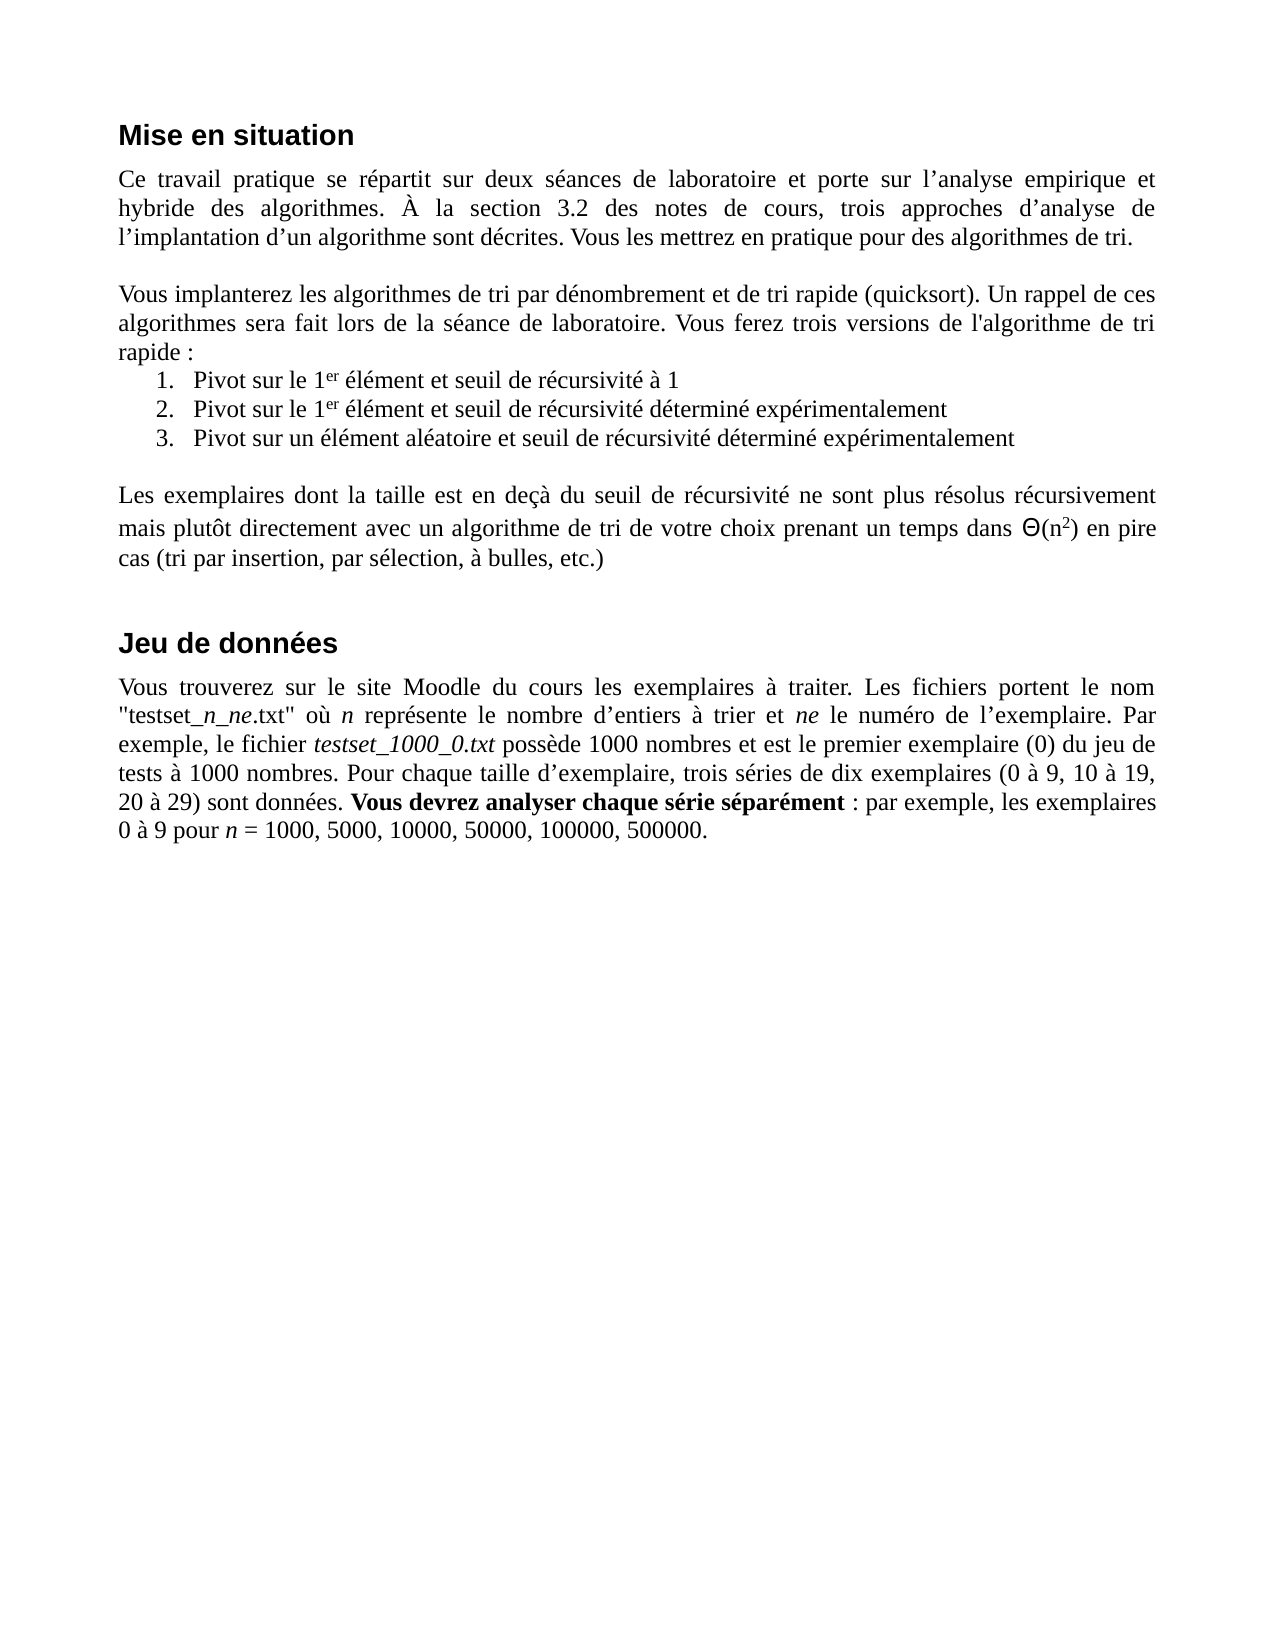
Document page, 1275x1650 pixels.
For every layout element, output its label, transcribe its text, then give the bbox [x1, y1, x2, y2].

subtitle Jeu de données [118, 626, 1157, 659]
list Pivot sur un élément aléatoire et seuil de récursivité déterminé expérimentalement [156, 423, 1157, 452]
subtitle Mise en situation [118, 118, 1157, 152]
text Vous implanterez les algorithmes de tri par dénombrement et de tri rapide (quicksort). Un rappel de ces algorithmes sera fait lors de la séance de laboratoire. Vous ferez trois versions de l'algorithme de tri rapide : [118, 279, 1157, 365]
text Ce travail pratique se répartit sur deux séances de laboratoire et porte sur l’analyse empirique et hybride des algorithmes. À la section 3.2 des notes de cours, trois approches d’analyse de l’implantation d’un algorithme sont décrites. Vous les mettrez en pratique pour des algorithmes de tri. [118, 164, 1157, 250]
text Les exemplaires dont la taille est en deçà du seuil de récursivité ne sont plus résolus récursivement mais plutôt directement avec un algorithme de tri de votre choix prenant un temps dans Θ(n2) en pire cas (tri par insertion, par sélection, à bulles, etc.) [118, 480, 1157, 572]
list Pivot sur le 1er élément et seuil de récursivité déterminé expérimentalement [156, 394, 1157, 423]
list Pivot sur le 1er élément et seuil de récursivité à 1 [156, 365, 1157, 394]
text Vous trouverez sur le site Moodle du cours les exemplaires à traiter. Les fichiers portent le nom "testset_n_ne.txt" où n représente le nombre d’entiers à trier et ne le numéro de l’exemplaire. Par exemple, le fichier testset_1000_0.txt possède 1000 nombres et est le premier exemplaire (0) du jeu de tests à 1000 nombres. Pour chaque taille d’exemplaire, trois séries de dix exemplaires (0 à 9, 10 à 19, 20 à 29) sont données. Vous devrez analyser chaque série séparément : par exemple, les exemplaires 0 à 9 pour n = 1000, 5000, 10000, 50000, 100000, 500000. [118, 672, 1157, 844]
